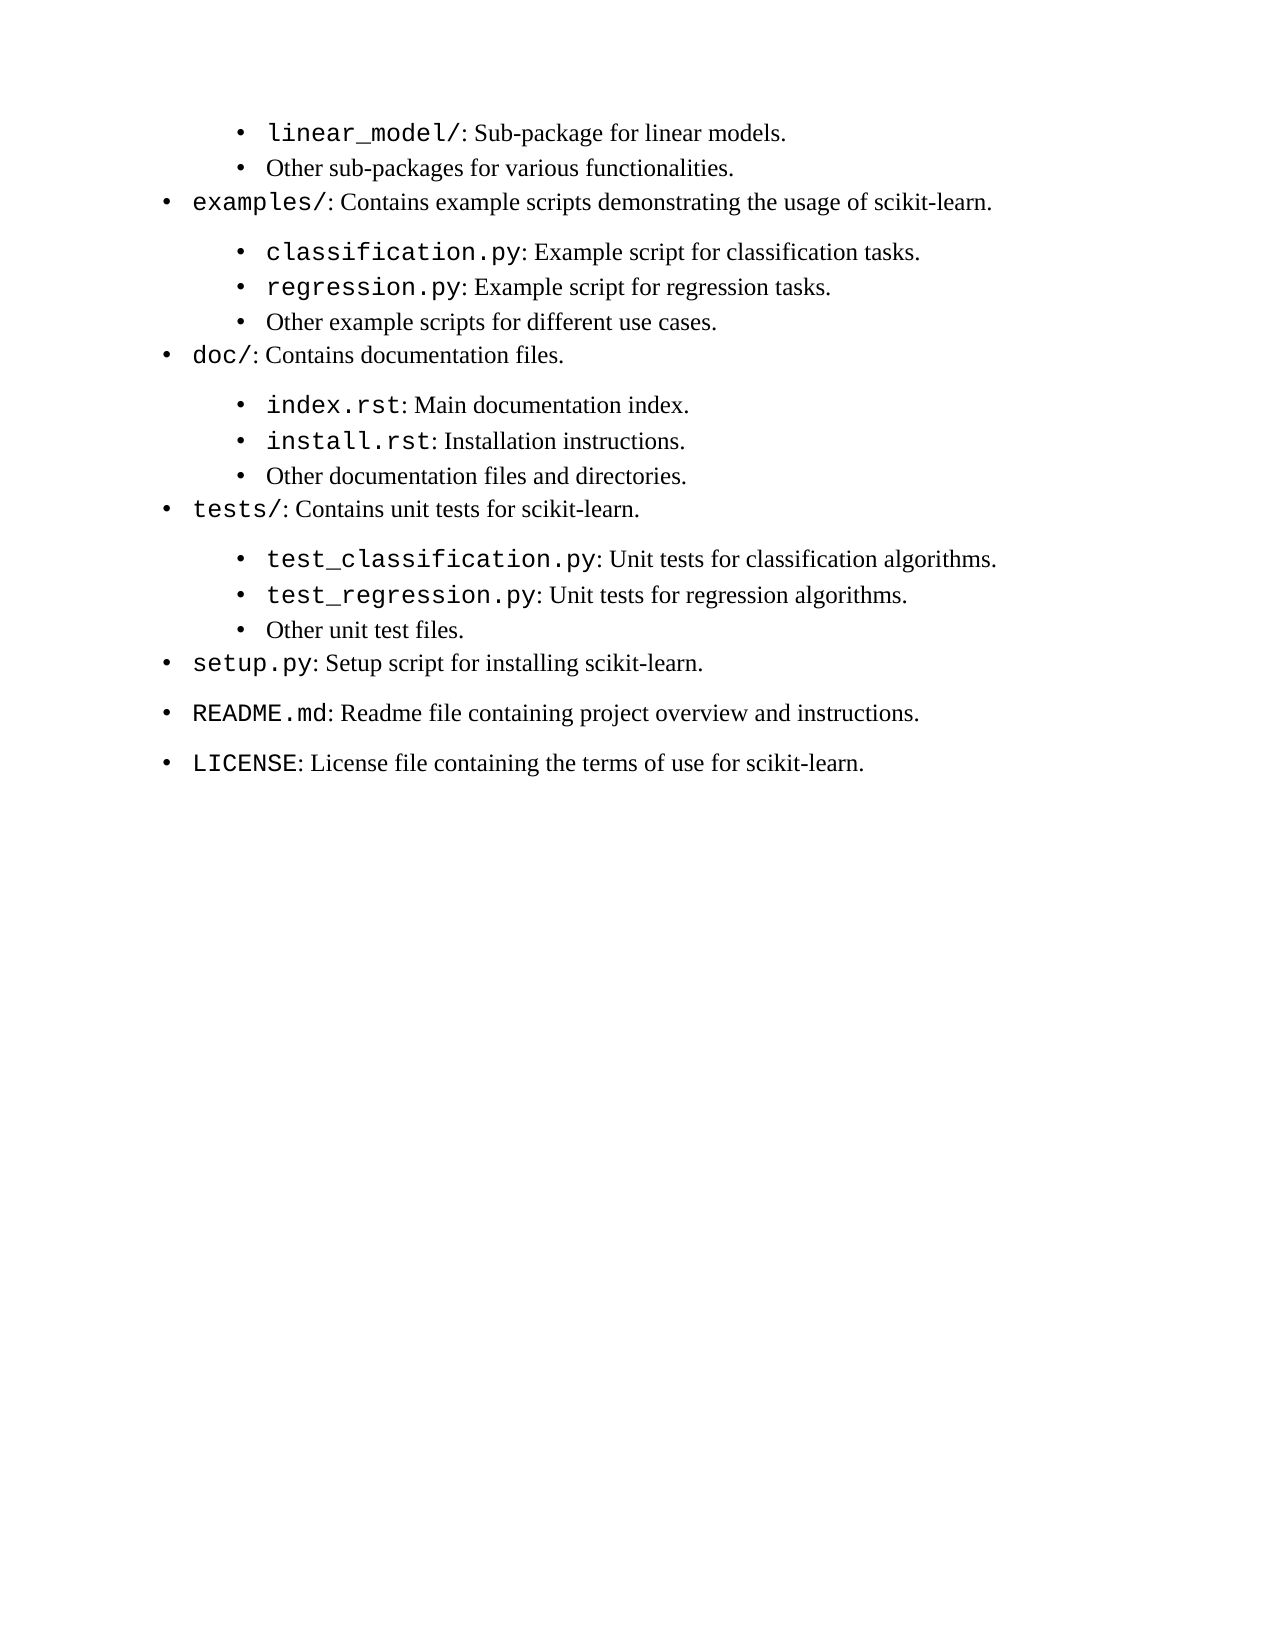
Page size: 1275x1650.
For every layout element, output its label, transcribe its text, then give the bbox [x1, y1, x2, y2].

list Other sub-packages for various functionalities. [236, 153, 1157, 182]
list linear_model/: Sub-package for linear models. [236, 118, 1157, 149]
list index.rst: Main documentation index. [236, 390, 1157, 421]
list test_regression.py: Unit tests for regression algorithms. [236, 580, 1157, 611]
list regression.py: Example script for regression tasks. [236, 272, 1157, 303]
list examples/: Contains example scripts demonstrating the usage of scikit-learn. [162, 187, 1157, 217]
list LICENSE: License file containing the terms of use for scikit-learn. [162, 748, 1157, 779]
list doc/: Contains documentation files. [162, 340, 1157, 371]
list test_classification.py: Unit tests for classification algorithms. [236, 544, 1157, 575]
list tests/: Contains unit tests for scikit-learn. [162, 494, 1157, 525]
list install.rst: Installation instructions. [236, 426, 1157, 457]
list Other example scripts for different use cases. [236, 307, 1157, 336]
list Other unit test files. [236, 615, 1157, 644]
list classification.py: Example script for classification tasks. [236, 237, 1157, 267]
list README.md: Readme file containing project overview and instructions. [162, 698, 1157, 729]
list Other documentation files and directories. [236, 461, 1157, 490]
list setup.py: Setup script for installing scikit-learn. [162, 648, 1157, 679]
